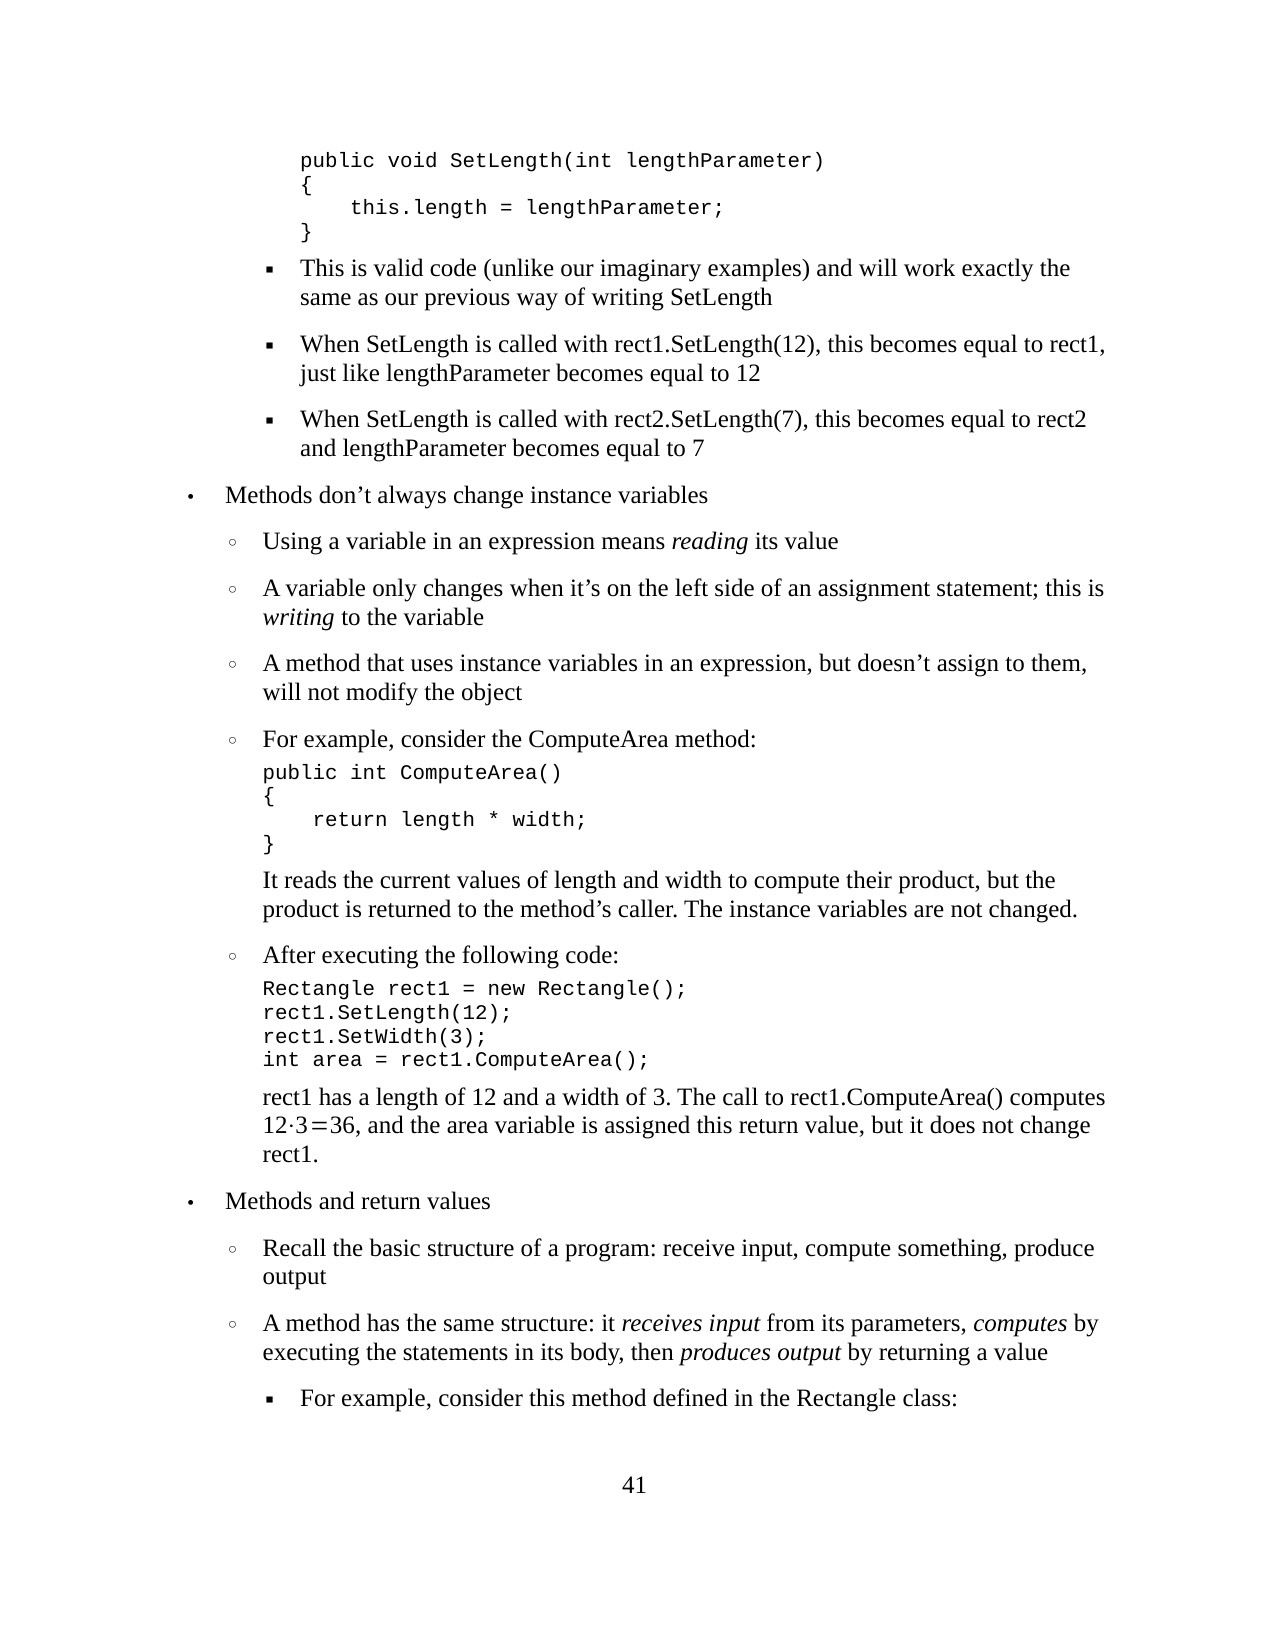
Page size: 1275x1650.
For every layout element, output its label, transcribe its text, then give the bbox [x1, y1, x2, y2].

list this.length = lengthParameter; [262, 197, 1125, 221]
list After executing the following code: [225, 941, 1125, 969]
list A method that uses instance variables in an expression, but doesn’t assign to them, will not modify the object [225, 648, 1125, 706]
list public int ComputeArea() [225, 762, 1125, 785]
list int area = rect1.ComputeArea(); [225, 1049, 1125, 1073]
list Recall the basic structure of a program: receive input, compute something, produce output [225, 1233, 1125, 1290]
list rect1.SetWidth(3); [225, 1026, 1125, 1049]
list rect1 has a length of 12 and a width of 3. The call to rect1.ComputeArea() computes , and the area variable is assigned this return value, but it does not change rect1. [225, 1082, 1125, 1168]
list { [225, 785, 1125, 809]
list Methods and return values [187, 1186, 1125, 1215]
list For example, consider this method defined in the Rectangle class: [262, 1383, 1125, 1412]
list return length * width; [225, 809, 1125, 833]
list public void SetLength(int lengthParameter) [262, 150, 1125, 174]
list Methods don’t always change instance variables [187, 480, 1125, 508]
list { [262, 174, 1125, 197]
list For example, consider the ComputeArea method: [225, 724, 1125, 753]
list } [225, 833, 1125, 856]
list A variable only changes when it’s on the left side of an assignment statement; this is writing to the variable [225, 573, 1125, 631]
list A method has the same structure: it receives input from its parameters, computes by executing the statements in its body, then produces output by returning a value [225, 1308, 1125, 1366]
list When SetLength is called with rect2.SetLength(7), this becomes equal to rect2 and lengthParameter becomes equal to 7 [262, 404, 1125, 462]
list When SetLength is called with rect1.SetLength(12), this becomes equal to rect1, just like lengthParameter becomes equal to 12 [262, 329, 1125, 386]
list It reads the current values of length and width to compute their product, but the product is returned to the method’s caller. The instance variables are not changed. [225, 865, 1125, 923]
list Rectangle rect1 = new Rectangle(); [225, 978, 1125, 1002]
list rect1.SetLength(12); [225, 1002, 1125, 1026]
list This is valid code (unlike our imaginary examples) and will work exactly the same as our previous way of writing SetLength [262, 253, 1125, 311]
list } [262, 221, 1125, 244]
list Using a variable in an expression means reading its value [225, 526, 1125, 555]
